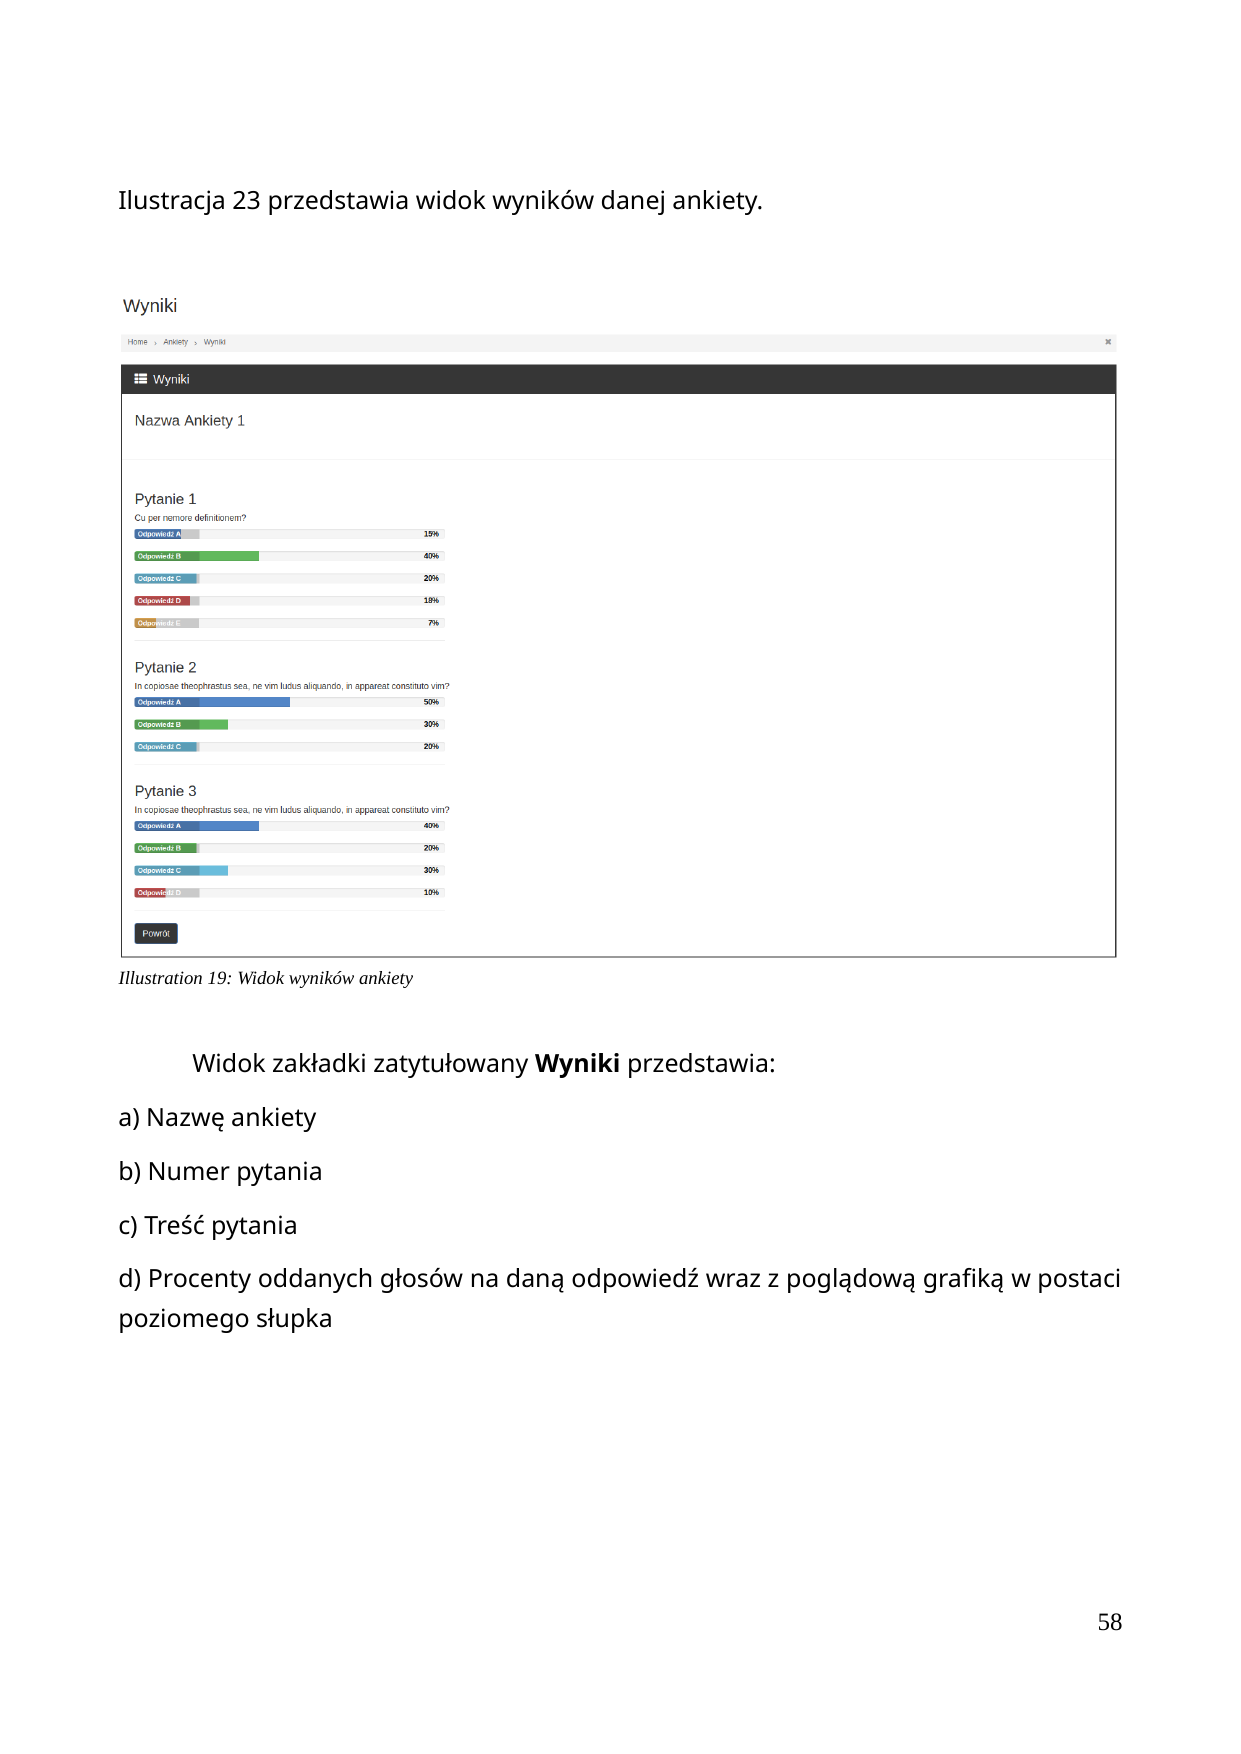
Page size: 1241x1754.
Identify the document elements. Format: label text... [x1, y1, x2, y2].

text d) Procenty oddanych głosów na daną odpowiedź wraz z poglądową grafiką w postaci poziomego słupka [118, 1261, 1122, 1334]
text Illustration 19: Widok wyników ankiety [118, 961, 1122, 990]
text a) Nazwę ankiety [118, 1100, 1122, 1134]
text c) Treść pytania [118, 1207, 1122, 1241]
picture [117, 296, 1123, 961]
text Ilustracja 23 przedstawia widok wyników danej ankiety. [118, 182, 1122, 216]
text Widok zakładki zatytułowany Wyniki przedstawia: [118, 1046, 1122, 1080]
text b) Numer pytania [118, 1153, 1122, 1188]
